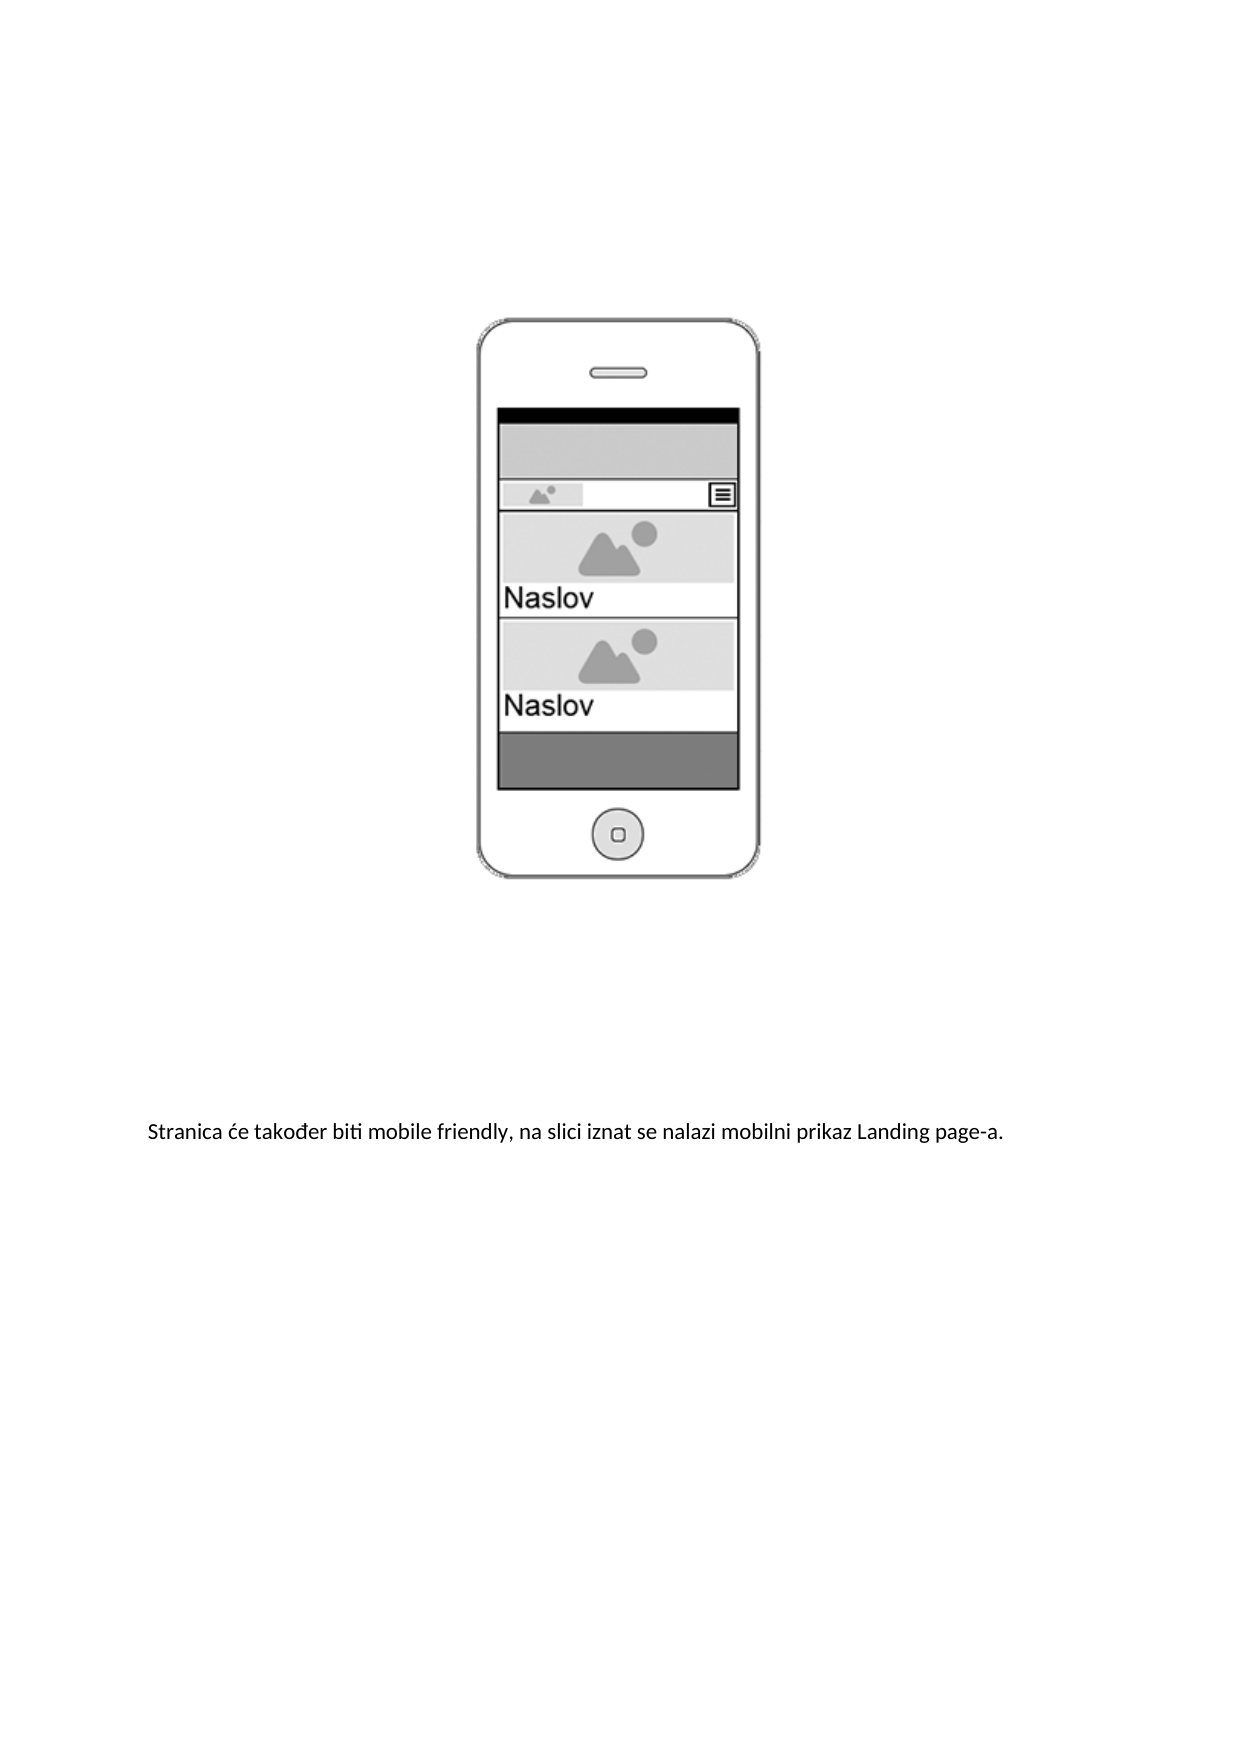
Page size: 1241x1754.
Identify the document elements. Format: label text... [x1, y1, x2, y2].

text Stranica će također biti mobile friendly, na slici iznat se nalazi mobilni prikaz Landing page-a. [148, 1117, 1093, 1145]
